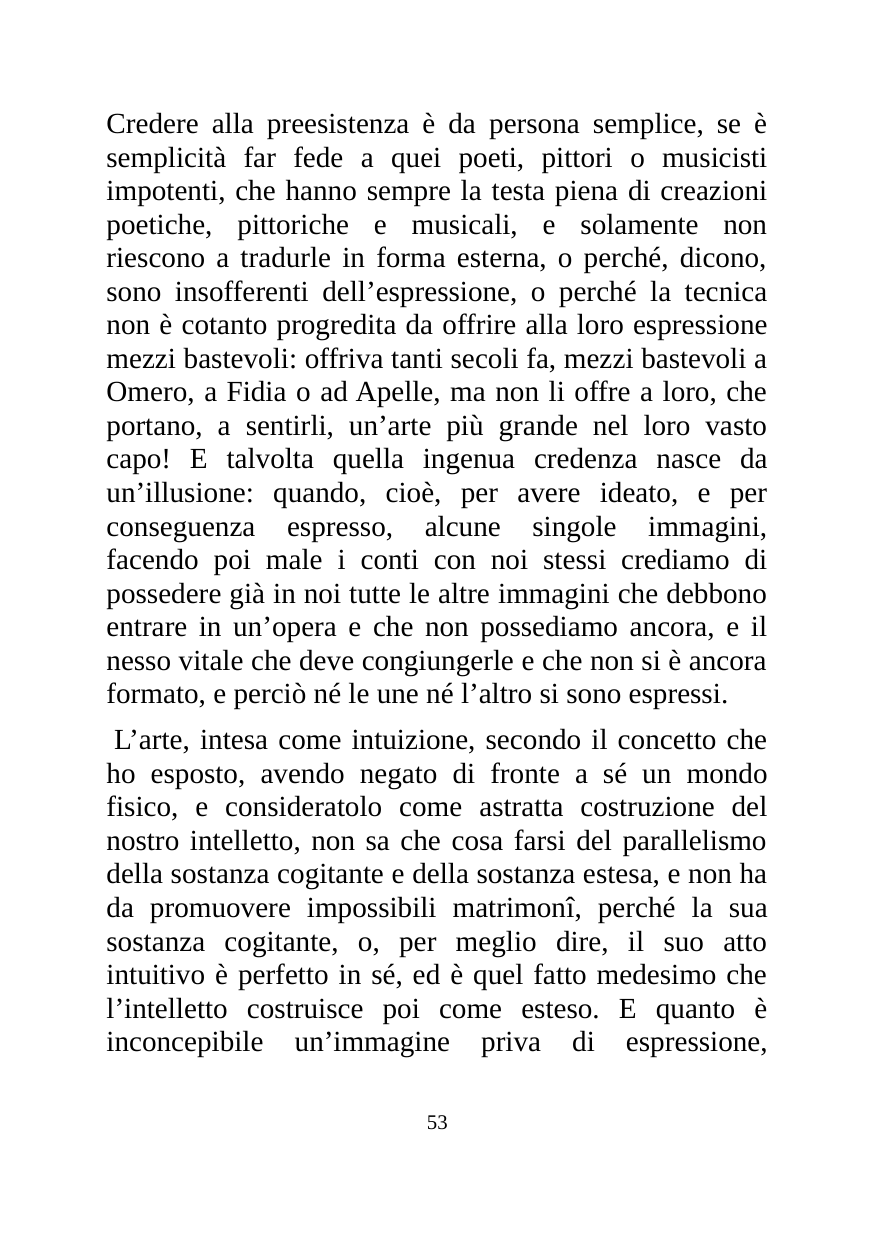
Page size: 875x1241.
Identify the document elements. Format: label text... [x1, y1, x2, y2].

text L’arte, intesa come intuizione, secondo il concetto che ho esposto, avendo negato di fronte a sé un mondo fisico, e consideratolo come astratta costruzione del nostro intelletto, non sa che cosa farsi del parallelismo della sostanza cogitante e della sostanza estesa, e non ha da promuovere impossibili matrimonî, perché la sua sostanza cogitante, o, per meglio dire, il suo atto intuitivo è perfetto in sé, ed è quel fatto medesimo che l’intelletto costruisce poi come esteso. E quanto è inconcepibile un’immagine priva di espressione, [106, 722, 768, 1058]
text Credere alla preesistenza è da persona semplice, se è semplicità far fede a quei poeti, pittori o musicisti impotenti, che hanno sempre la testa piena di creazioni poetiche, pittoriche e musicali, e solamente non riescono a tradurle in forma esterna, o perché, dicono, sono insofferenti dell’espressione, o perché la tecnica non è cotanto progredita da offrire alla loro espressione mezzi bastevoli: offriva tanti secoli fa, mezzi bastevoli a Omero, a Fidia o ad Apelle, ma non li offre a loro, che portano, a sentirli, un’arte più grande nel loro vasto capo! E talvolta quella ingenua credenza nasce da un’illusione: quando, cioè, per avere ideato, e per conseguenza espresso, alcune singole immagini, facendo poi male i conti con noi stessi crediamo di possedere già in noi tutte le altre immagini che debbono entrare in un’opera e che non possediamo ancora, e il nesso vitale che deve congiungerle e che non si è ancora formato, e perciò né le une né l’altro si sono espressi. [106, 106, 768, 710]
